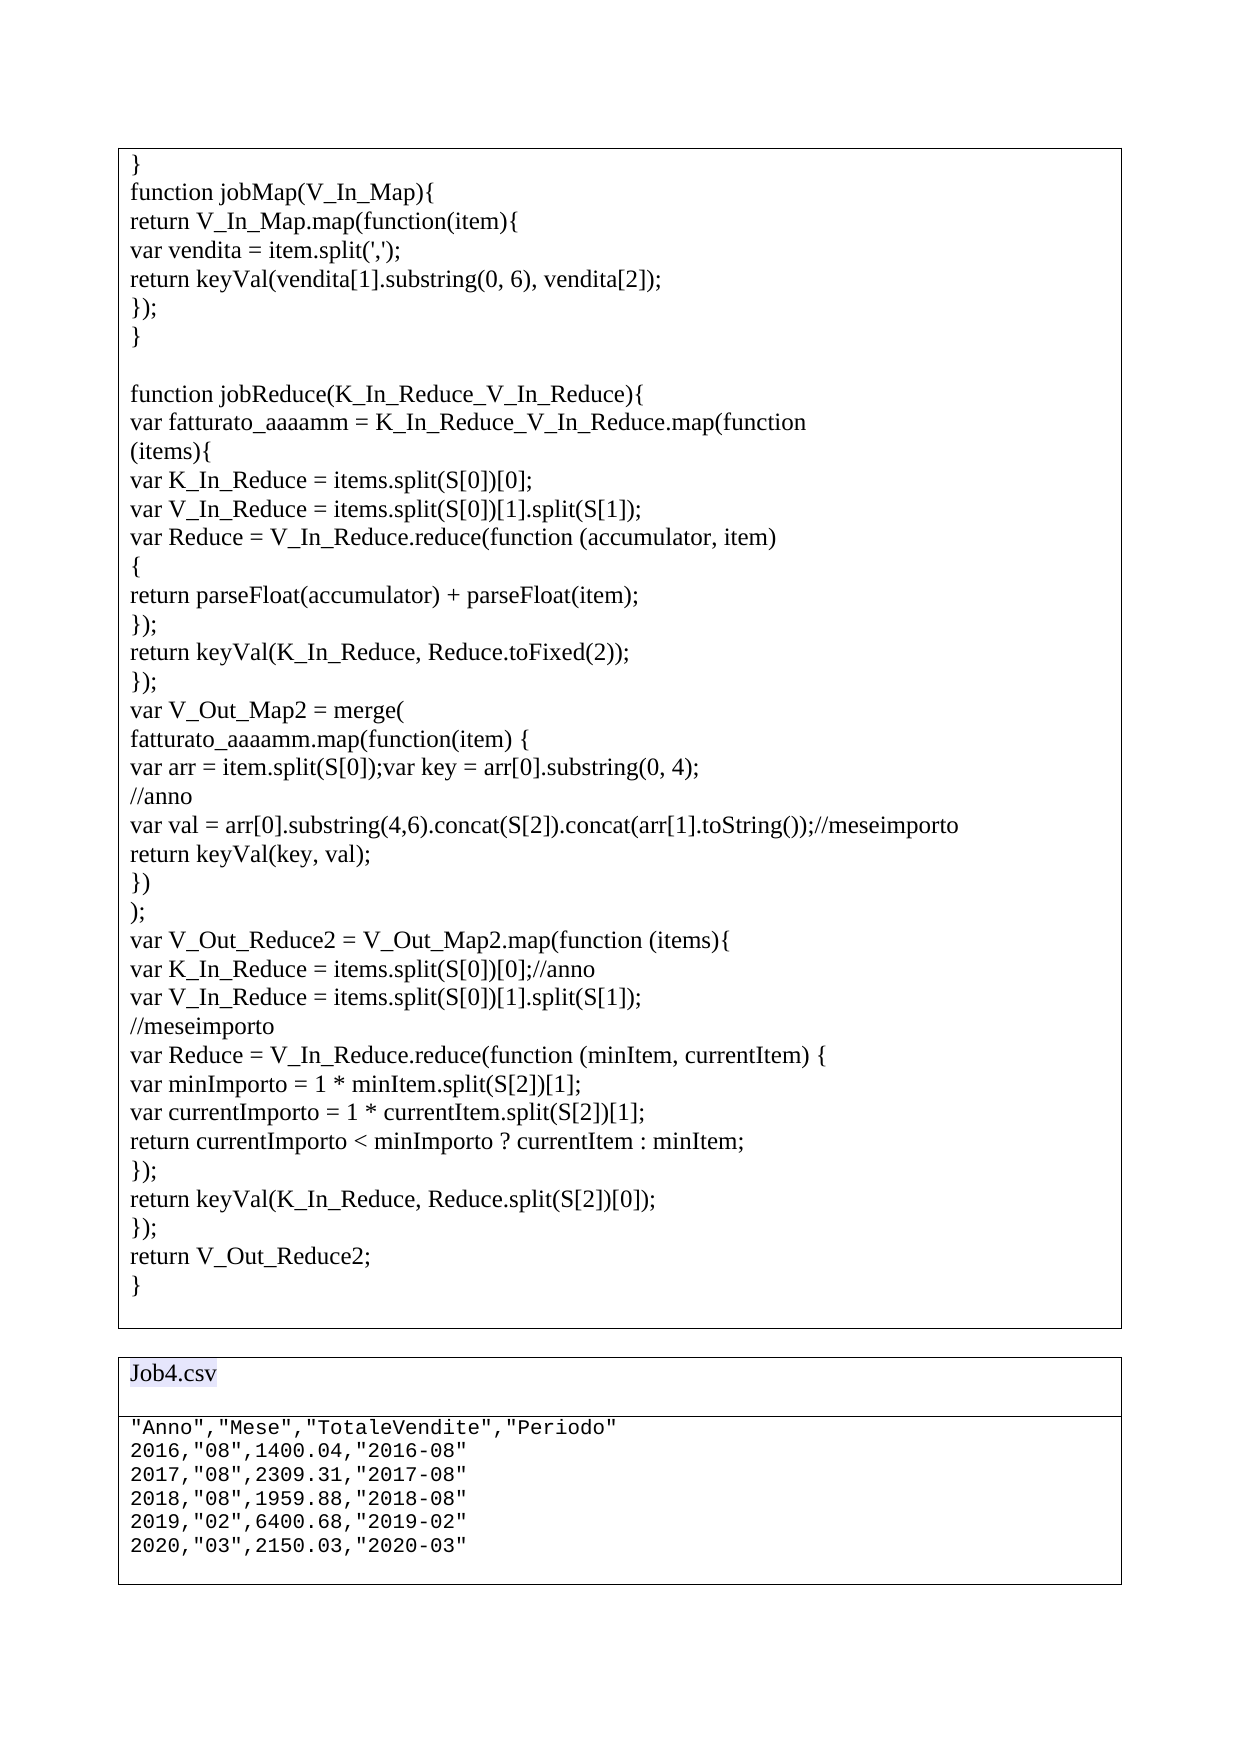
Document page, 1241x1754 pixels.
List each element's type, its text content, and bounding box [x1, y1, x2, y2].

table_cell "Anno","Mese","TotaleVendite","Periodo" 2016,"08",1400.04,"2016-08" 2017,"08",2309.31,"2017-08" 2018,"08",1959.88,"2018-08" 2019,"02",6400.68,"2019-02" 2020,"03",2150.03,"2020-03" [119, 1417, 1121, 1583]
table_header Job4.csv [119, 1358, 1121, 1416]
table_cell } function jobMap(V_In_Map){ return V_In_Map.map(function(item){ var vendita = item.split(','); return keyVal(vendita[1].substring(0, 6), vendita[2]); }); } function jobReduce(K_In_Reduce_V_In_Reduce){ var fatturato_aaaamm = K_In_Reduce_V_In_Reduce.map(function (items){ var K_In_Reduce = items.split(S[0])[0]; var V_In_Reduce = items.split(S[0])[1].split(S[1]); var Reduce = V_In_Reduce.reduce(function (accumulator, item) { return parseFloat(accumulator) + parseFloat(item); }); return keyVal(K_In_Reduce, Reduce.toFixed(2)); }); var V_Out_Map2 = merge( fatturato_aaaamm.map(function(item) { var arr = item.split(S[0]);var key = arr[0].substring(0, 4); //anno var val = arr[0].substring(4,6).concat(S[2]).concat(arr[1].toString());//meseimporto return keyVal(key, val); }) ); var V_Out_Reduce2 = V_Out_Map2.map(function (items){ var K_In_Reduce = items.split(S[0])[0];//anno var V_In_Reduce = items.split(S[0])[1].split(S[1]); //meseimporto var Reduce = V_In_Reduce.reduce(function (minItem, currentItem) { var minImporto = 1 * minItem.split(S[2])[1]; var currentImporto = 1 * currentItem.split(S[2])[1]; return currentImporto < minImporto ? currentItem : minItem; }); return keyVal(K_In_Reduce, Reduce.split(S[2])[0]); }); return V_Out_Reduce2; } [119, 149, 1121, 1327]
